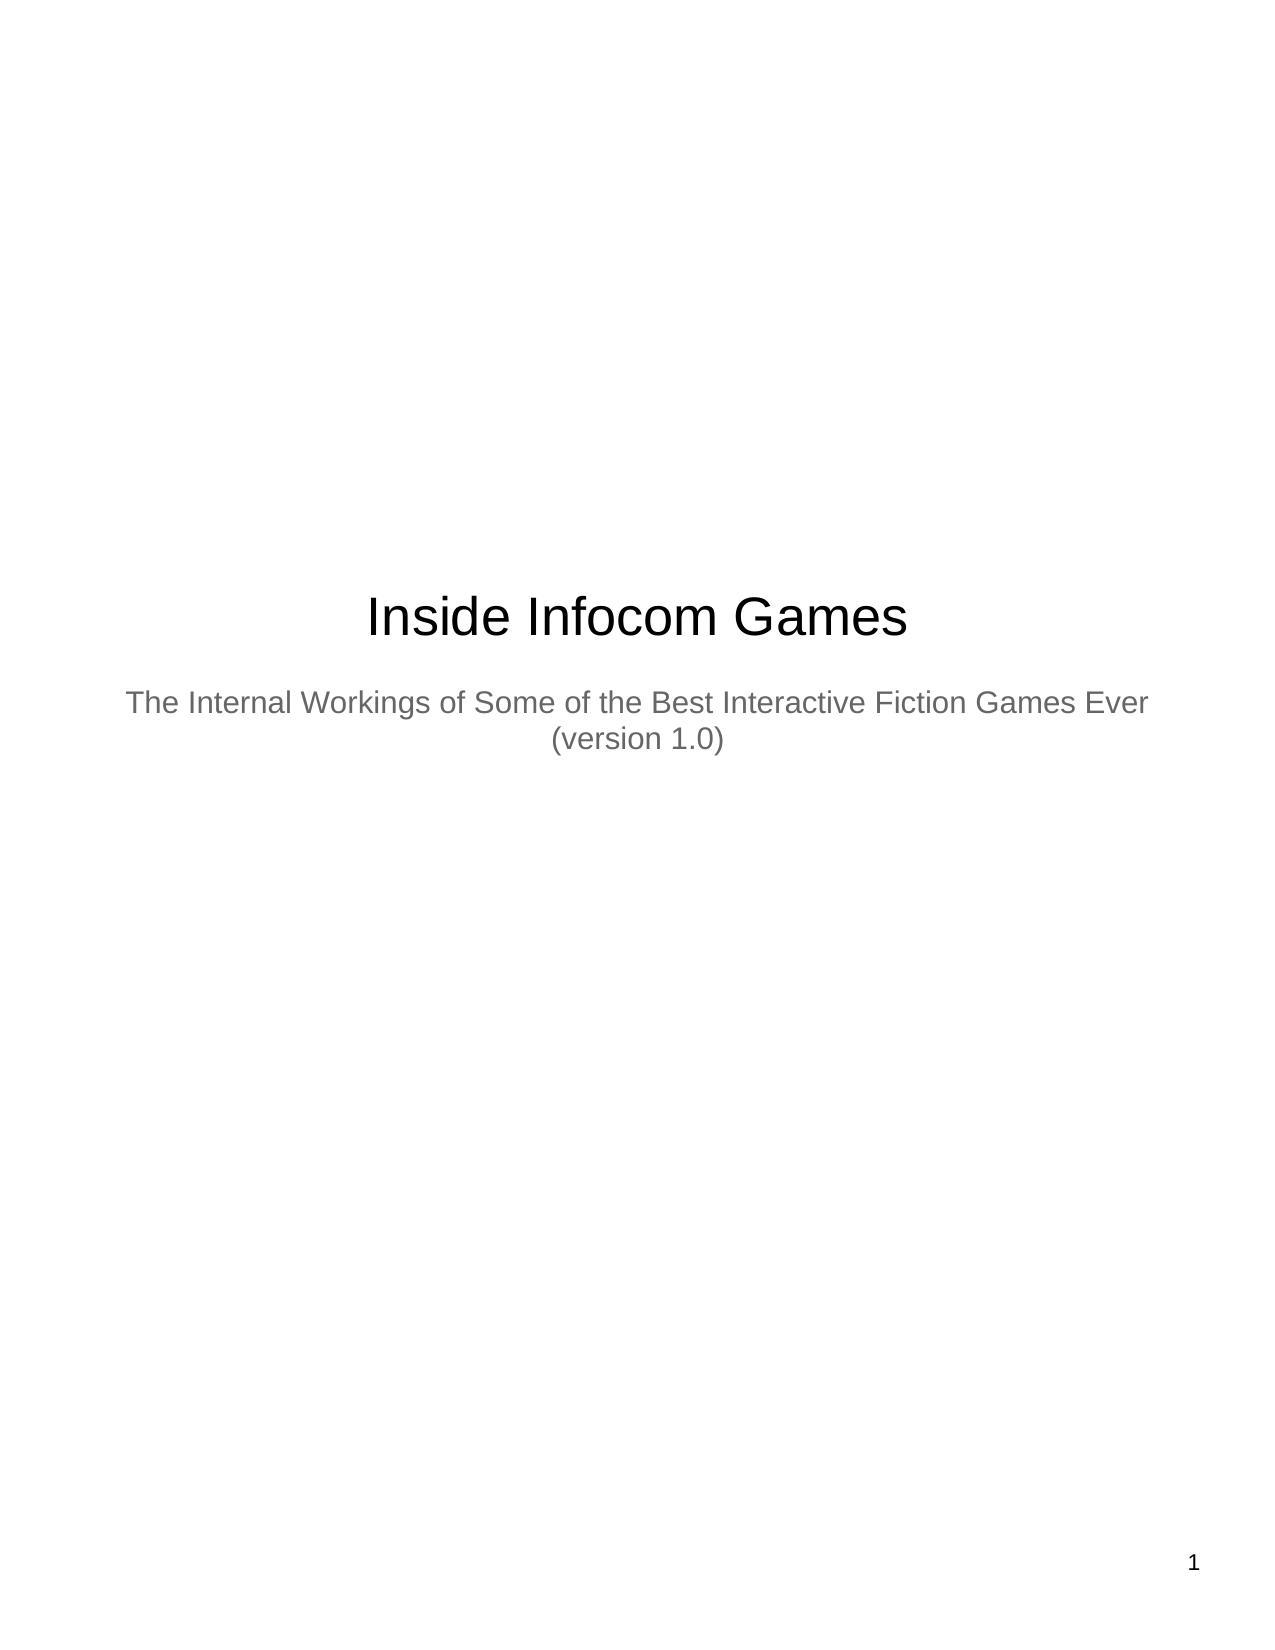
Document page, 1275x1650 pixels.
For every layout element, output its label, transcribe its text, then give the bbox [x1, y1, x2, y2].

title Inside Infocom Games [75, 585, 1200, 647]
subtitle The Internal Workings of Some of the Best Interactive Fiction Games Ever (version 1.0) [75, 684, 1200, 756]
